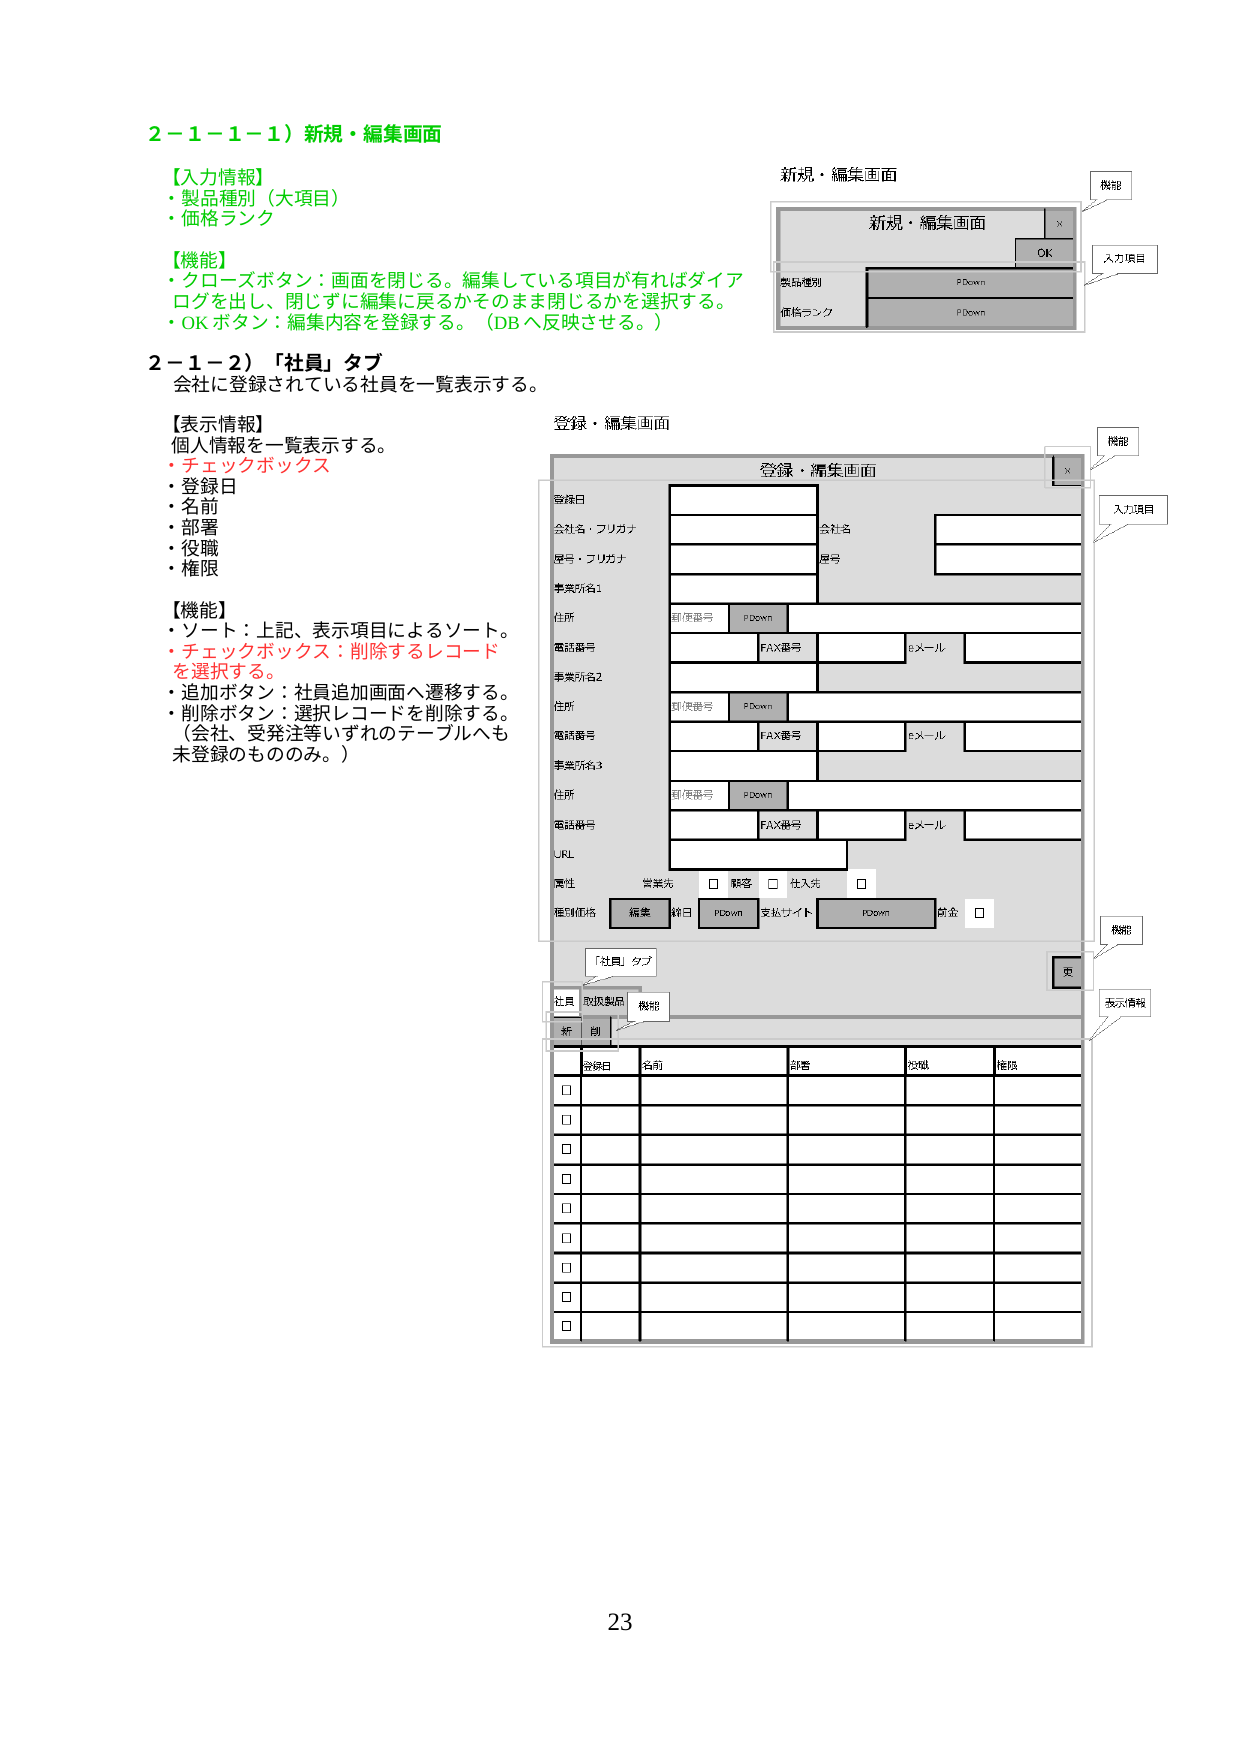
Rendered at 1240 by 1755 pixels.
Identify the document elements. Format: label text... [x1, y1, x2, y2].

text ・チェックボックス [163, 456, 518, 477]
text 個人情報を一覧表示する。 [171, 436, 518, 456]
text 【入力情報】 [162, 168, 750, 188]
text ・製品種別（大項目） [163, 188, 750, 209]
picture [518, 413, 1187, 1366]
text ２－１－１－１）新規・編集画面 [146, 118, 1121, 147]
text ・名前 [163, 497, 518, 518]
text ・削除ボタン：選択レコードを削除する。（会社、受発注等いずれのテーブルへも未登録のもののみ。） [163, 704, 518, 766]
text ・価格ランク [163, 209, 750, 230]
text ・OKボタン：編集内容を登録する。（DBへ反映させる。） [163, 313, 750, 333]
text ・ソート：上記、表示項目によるソート。 [163, 621, 518, 642]
picture [750, 166, 1177, 352]
text ・登録日 [163, 477, 518, 497]
text 【表示情報】 [162, 415, 518, 436]
text 【機能】 [162, 600, 518, 621]
text ・部署 [163, 518, 518, 538]
text ２－１－２）「社員」タブ [146, 354, 1121, 375]
text 会社に登録されている社員を一覧表示する。 [162, 375, 1121, 395]
text 【機能】 [162, 251, 750, 271]
text ・クローズボタン：画面を閉じる。編集している項目が有ればダイアログを出し、閉じずに編集に戻るかそのまま閉じるかを選択する。 [163, 271, 750, 313]
text ・役職 [163, 538, 518, 559]
text ・権限 [163, 559, 518, 580]
text ・チェックボックス：削除するレコードを選択する。 [163, 642, 518, 683]
text ・追加ボタン：社員追加画面へ遷移する。 [163, 683, 518, 704]
